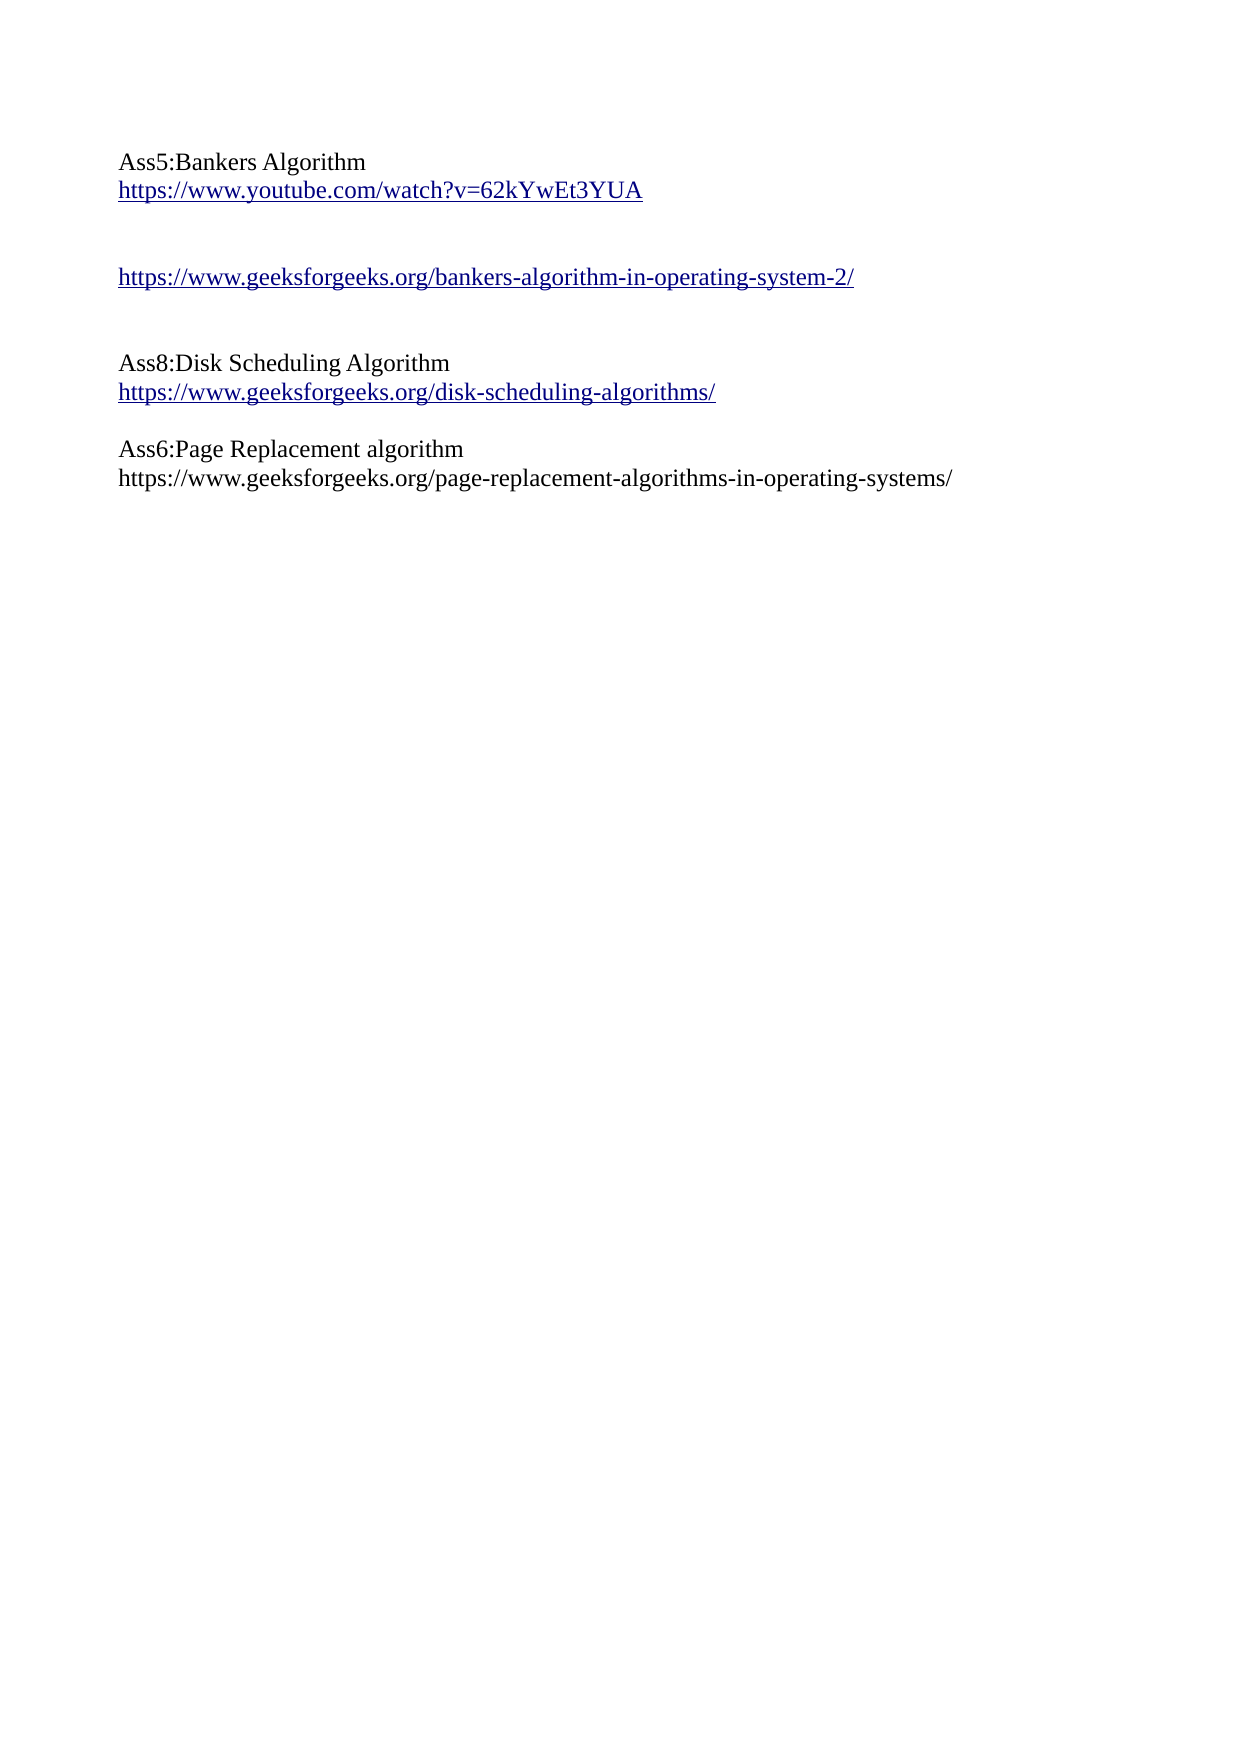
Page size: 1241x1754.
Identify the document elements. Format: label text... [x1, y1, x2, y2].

text https://www.geeksforgeeks.org/bankers-algorithm-in-operating-system-2/ [118, 262, 1122, 291]
text https://www.geeksforgeeks.org/disk-scheduling-algorithms/ [118, 377, 1122, 406]
text https://www.youtube.com/watch?v=62kYwEt3YUA [118, 176, 1122, 204]
text Ass5:Bankers Algorithm [118, 147, 1122, 176]
text Ass8:Disk Scheduling Algorithm [118, 348, 1122, 377]
text Ass6:Page Replacement algorithm [118, 434, 1122, 463]
text https://www.geeksforgeeks.org/page-replacement-algorithms-in-operating-systems/ [118, 463, 1122, 492]
